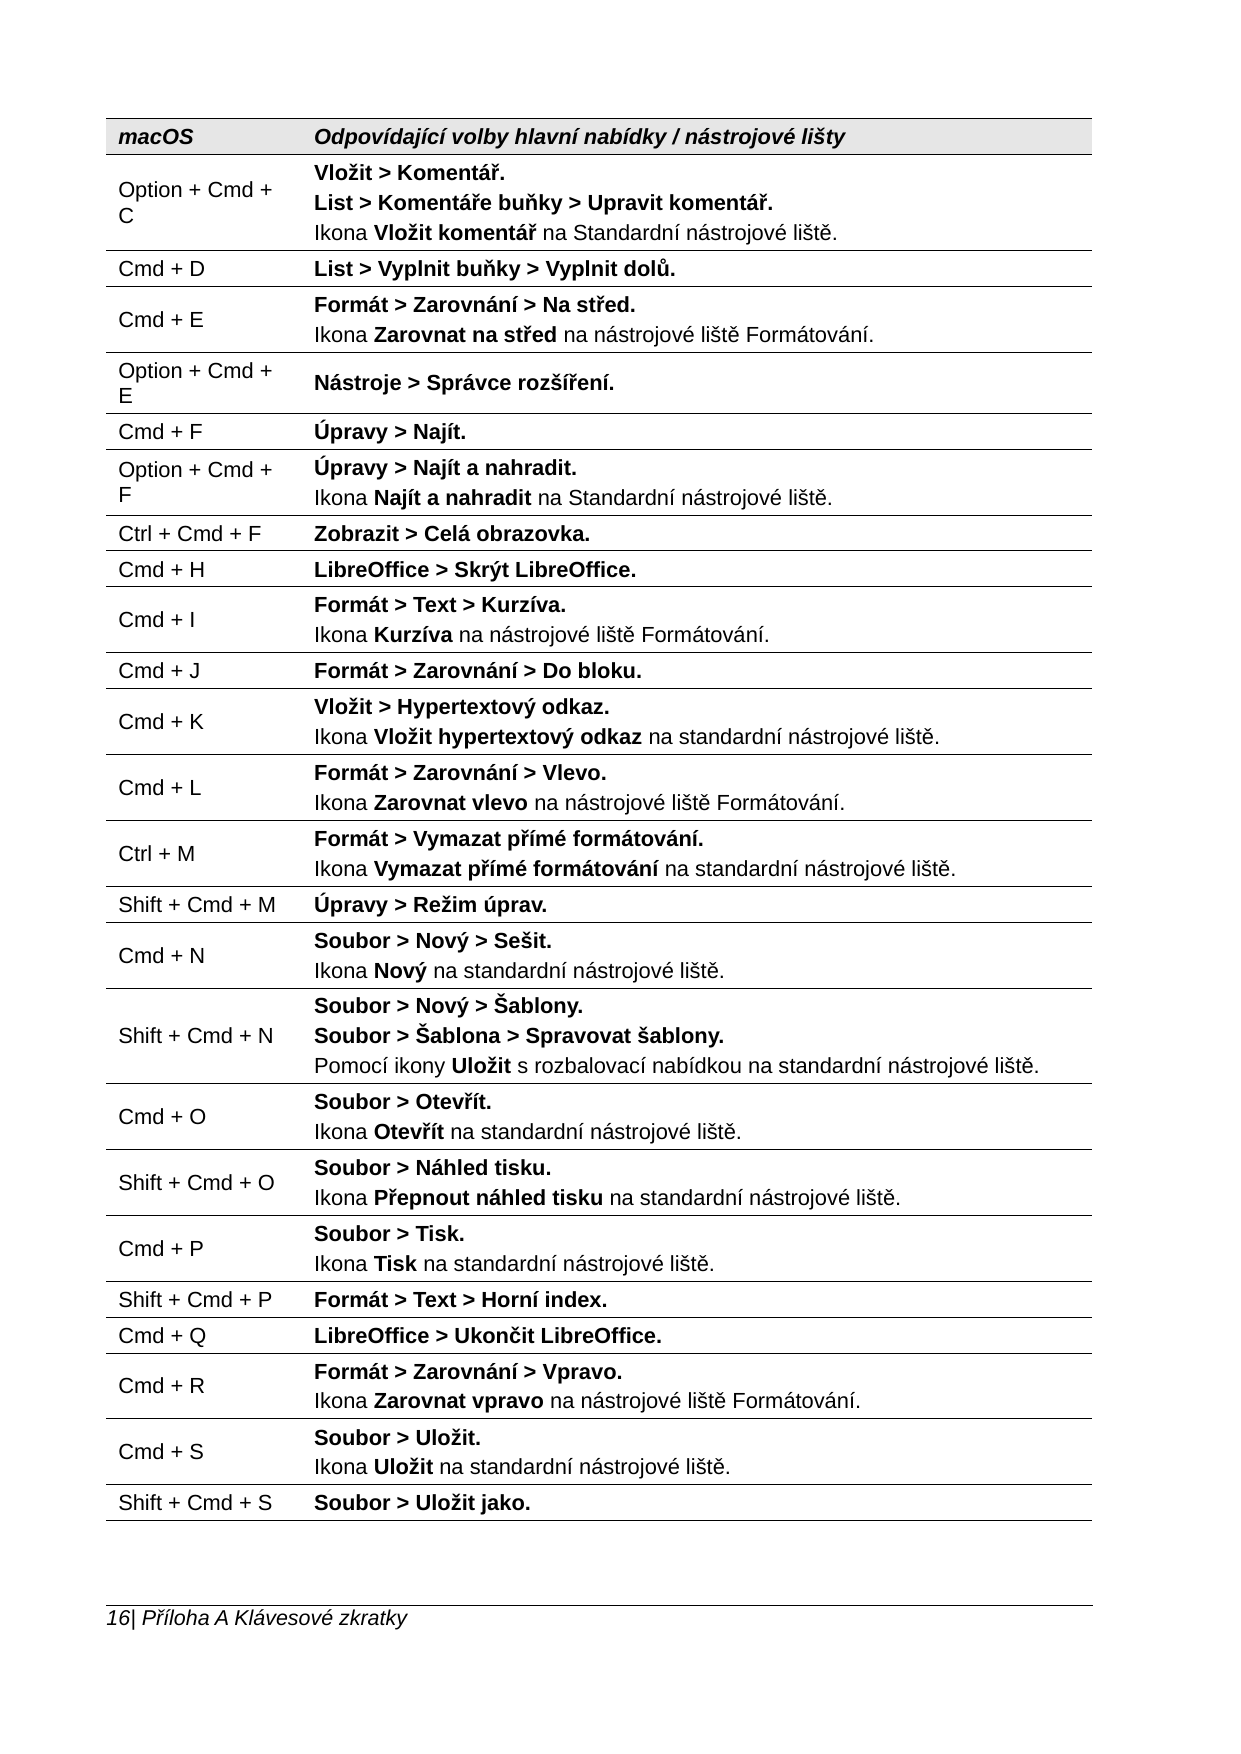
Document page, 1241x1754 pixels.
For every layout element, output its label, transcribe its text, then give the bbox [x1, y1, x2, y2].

table_cell Shift + Cmd + M [106, 887, 302, 922]
table_cell Nástroje > Správce rozšíření. [302, 353, 1092, 413]
table_cell Cmd + D [106, 251, 302, 286]
table_cell Cmd + S [106, 1419, 302, 1484]
table_cell Shift + Cmd + O [106, 1150, 302, 1215]
table_cell Formát > Zarovnání > Vpravo. Ikona Zarovnat vpravo na nástrojové liště Formátování. [302, 1354, 1092, 1418]
table_cell Vložit > Hypertextový odkaz. Ikona Vložit hypertextový odkaz na standardní nástrojové liště. [302, 689, 1092, 754]
table_cell Vložit > Komentář. List > Komentáře buňky > Upravit komentář. Ikona Vložit komentář na Standardní nástrojové liště. [302, 155, 1092, 250]
table_cell Cmd + L [106, 755, 302, 820]
table_cell Shift + Cmd + N [106, 989, 302, 1083]
table_cell Formát > Zarovnání > Vlevo. Ikona Zarovnat vlevo na nástrojové liště Formátování. [302, 755, 1092, 820]
table_cell Formát > Zarovnání > Do bloku. [302, 653, 1092, 688]
table_header Odpovídající volby hlavní nabídky / nástrojové lišty [302, 119, 1092, 154]
table_cell Shift + Cmd + P [106, 1282, 302, 1317]
table_cell Cmd + P [106, 1216, 302, 1281]
table_cell Soubor > Nový > Šablony. Soubor > Šablona > Spravovat šablony. Pomocí ikony Uložit s rozbalovací nabídkou na standardní nástrojové liště. [302, 989, 1092, 1083]
table_cell Soubor > Nový > Sešit. Ikona Nový na standardní nástrojové liště. [302, 923, 1092, 987]
table_cell Formát > Text > Horní index. [302, 1282, 1092, 1317]
table_cell Soubor > Tisk. Ikona Tisk na standardní nástrojové liště. [302, 1216, 1092, 1281]
table_cell Ctrl + M [106, 821, 302, 886]
table_cell Zobrazit > Celá obrazovka. [302, 516, 1092, 550]
table_cell Option + Cmd + F [106, 450, 302, 514]
table_cell Úpravy > Najít. [302, 414, 1092, 449]
table_cell Option + Cmd + C [106, 155, 302, 250]
table_cell LibreOffice > Skrýt LibreOffice. [302, 551, 1092, 586]
table_cell Formát > Vymazat přímé formátování. Ikona Vymazat přímé formátování na standardní nástrojové liště. [302, 821, 1092, 886]
table_cell Soubor > Otevřít. Ikona Otevřít na standardní nástrojové liště. [302, 1084, 1092, 1149]
table_cell List > Vyplnit buňky > Vyplnit dolů. [302, 251, 1092, 286]
table_cell Cmd + E [106, 287, 302, 352]
table_cell Cmd + R [106, 1354, 302, 1418]
table_cell Cmd + J [106, 653, 302, 688]
table_cell Option + Cmd + E [106, 353, 302, 413]
table_cell Formát > Zarovnání > Na střed. Ikona Zarovnat na střed na nástrojové liště Formátování. [302, 287, 1092, 352]
table_cell Cmd + K [106, 689, 302, 754]
table_cell Formát > Text > Kurzíva. Ikona Kurzíva na nástrojové liště Formátování. [302, 587, 1092, 652]
table_cell Soubor > Náhled tisku. Ikona Přepnout náhled tisku na standardní nástrojové liště. [302, 1150, 1092, 1215]
table_cell LibreOffice > Ukončit LibreOffice. [302, 1318, 1092, 1352]
table_cell Úpravy > Najít a nahradit. Ikona Najít a nahradit na Standardní nástrojové liště. [302, 450, 1092, 514]
table_cell Cmd + H [106, 551, 302, 586]
table_cell Ctrl + Cmd + F [106, 516, 302, 550]
table_cell Shift + Cmd + S [106, 1485, 302, 1520]
table_cell Cmd + O [106, 1084, 302, 1149]
table_cell Soubor > Uložit. Ikona Uložit na standardní nástrojové liště. [302, 1419, 1092, 1484]
table_cell Cmd + Q [106, 1318, 302, 1352]
table_cell Cmd + I [106, 587, 302, 652]
table_cell Úpravy > Režim úprav. [302, 887, 1092, 922]
table_cell Cmd + F [106, 414, 302, 449]
table_header macOS [106, 119, 302, 154]
table_cell Soubor > Uložit jako. [302, 1485, 1092, 1520]
table_cell Cmd + N [106, 923, 302, 987]
